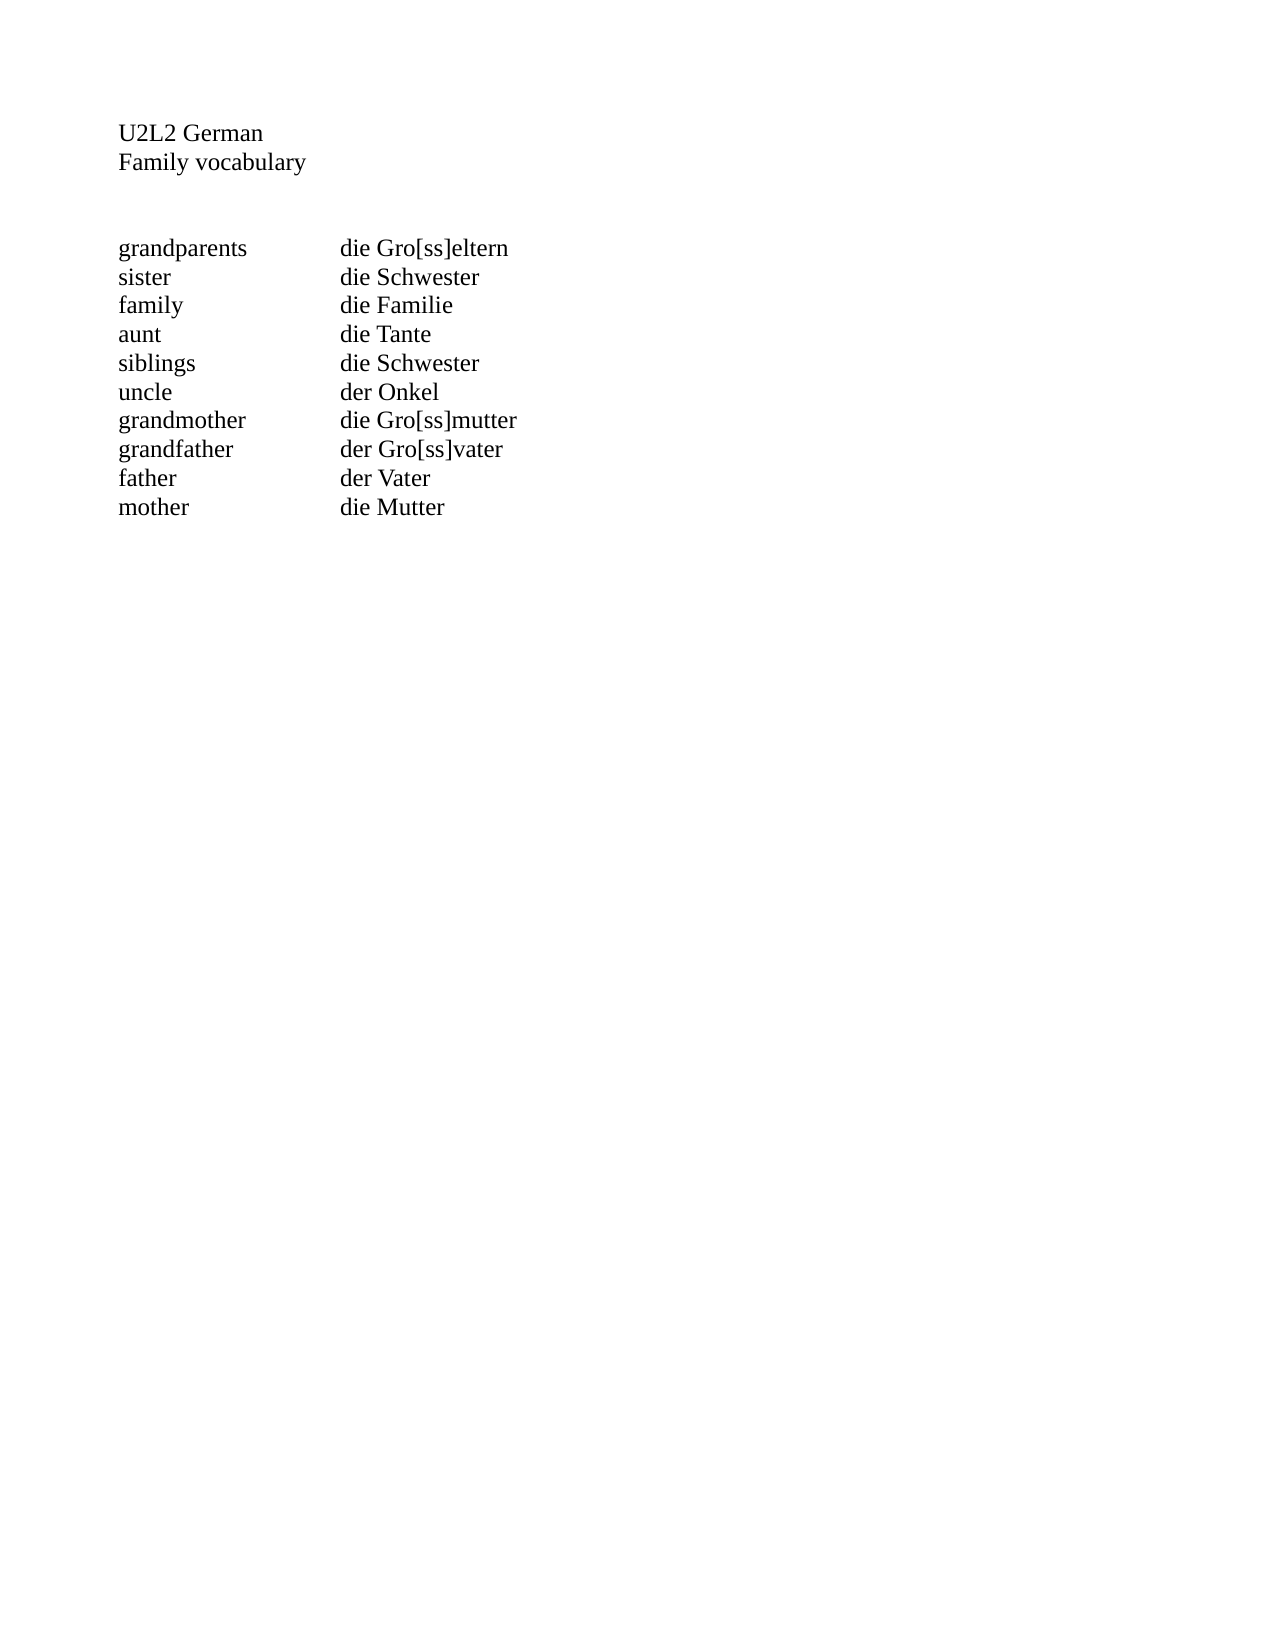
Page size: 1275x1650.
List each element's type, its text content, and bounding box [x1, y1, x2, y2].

text uncle der Onkel [118, 377, 1157, 406]
text siblings die Schwester [118, 348, 1157, 377]
text sister die Schwester [118, 262, 1157, 291]
text family die Familie [118, 291, 1157, 319]
text mother die Mutter [118, 492, 1157, 521]
text grandparents die Gro[ss]eltern [118, 233, 1157, 262]
text father der Vater [118, 463, 1157, 492]
text Family vocabulary [118, 147, 1157, 176]
text grandmother die Gro[ss]mutter [118, 406, 1157, 434]
text grandfather der Gro[ss]vater [118, 434, 1157, 463]
text aunt die Tante [118, 319, 1157, 348]
text U2L2 German [118, 118, 1157, 147]
